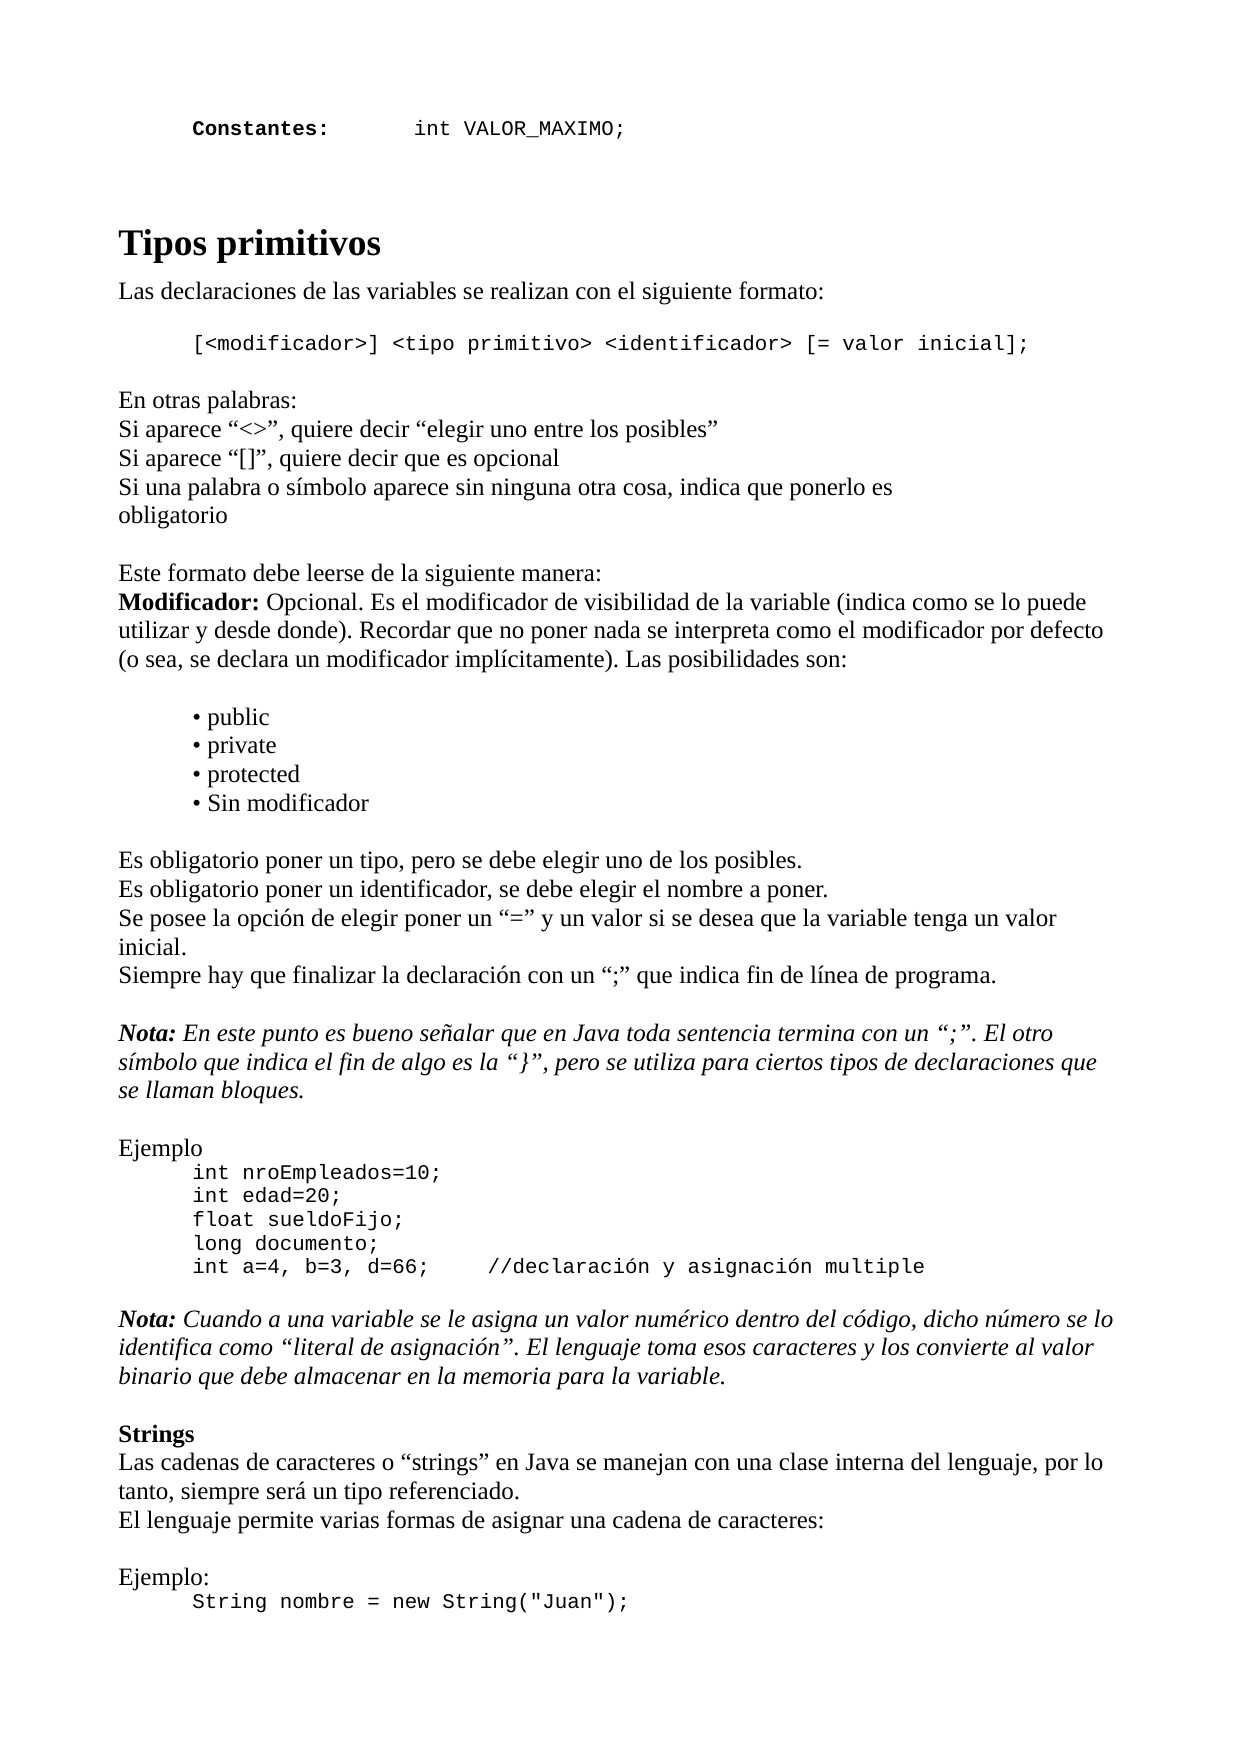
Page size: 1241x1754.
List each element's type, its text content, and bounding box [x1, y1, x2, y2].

text • private [118, 731, 1122, 759]
text Las cadenas de caracteres o “strings” en Java se manejan con una clase interna del lenguaje, por lo tanto, siempre será un tipo referenciado. [118, 1447, 1122, 1505]
text Nota: Cuando a una variable se le asigna un valor numérico dentro del código, dicho número se lo identifica como “literal de asignación”. El lenguaje toma esos caracteres y los convierte al valor binario que debe almacenar en la memoria para la variable. [118, 1304, 1122, 1390]
text String nombre = new String("Juan"); [118, 1591, 1122, 1615]
text símbolo que indica el fin de algo es la “}”, pero se utiliza para ciertos tipos de declaraciones que se llaman bloques. [118, 1047, 1122, 1104]
text Ejemplo [118, 1133, 1122, 1162]
text Este formato debe leerse de la siguiente manera: [118, 558, 1122, 587]
text float sueldoFijo; [118, 1209, 1122, 1233]
text Si aparece “<>”, quiere decir “elegir uno entre los posibles” [118, 414, 1122, 443]
text Es obligatorio poner un tipo, pero se debe elegir uno de los posibles. [118, 846, 1122, 874]
text long documento; [118, 1233, 1122, 1256]
text [<modificador>] <tipo primitivo> <identificador> [= valor inicial]; [118, 333, 1122, 357]
text • protected [118, 759, 1122, 788]
text El lenguaje permite varias formas de asignar una cadena de caracteres: [118, 1505, 1122, 1534]
text • public [118, 702, 1122, 731]
text Ejemplo: [118, 1562, 1122, 1591]
text Strings [118, 1419, 1122, 1447]
text Las declaraciones de las variables se realizan con el siguiente formato: [118, 276, 1122, 304]
text int a=4, b=3, d=66; //declaración y asignación multiple [118, 1256, 1122, 1280]
text Es obligatorio poner un identificador, se debe elegir el nombre a poner. [118, 874, 1122, 903]
text int nroEmpleados=10; [118, 1162, 1122, 1186]
text Constantes: int VALOR_MAXIMO; [118, 118, 1122, 142]
text int edad=20; [118, 1186, 1122, 1209]
text Modificador: Opcional. Es el modificador de visibilidad de la variable (indica como se lo puede utilizar y desde donde). Recordar que no poner nada se interpreta como el modificador por defecto (o sea, se declara un modificador implícitamente). Las posibilidades son: [118, 587, 1122, 673]
text Si aparece “[]”, quiere decir que es opcional [118, 443, 1122, 472]
text obligatorio [118, 501, 1122, 529]
subtitle Tipos primitivos [118, 220, 1122, 263]
text En otras palabras: [118, 386, 1122, 414]
text Nota: En este punto es bueno señalar que en Java toda sentencia termina con un “;”. El otro [118, 1018, 1122, 1047]
text Se posee la opción de elegir poner un “=” y un valor si se desea que la variable tenga un valor inicial. [118, 903, 1122, 961]
text • Sin modificador [118, 788, 1122, 817]
text Si una palabra o símbolo aparece sin ninguna otra cosa, indica que ponerlo es [118, 472, 1122, 501]
text Siempre hay que finalizar la declaración con un “;” que indica fin de línea de programa. [118, 961, 1122, 989]
